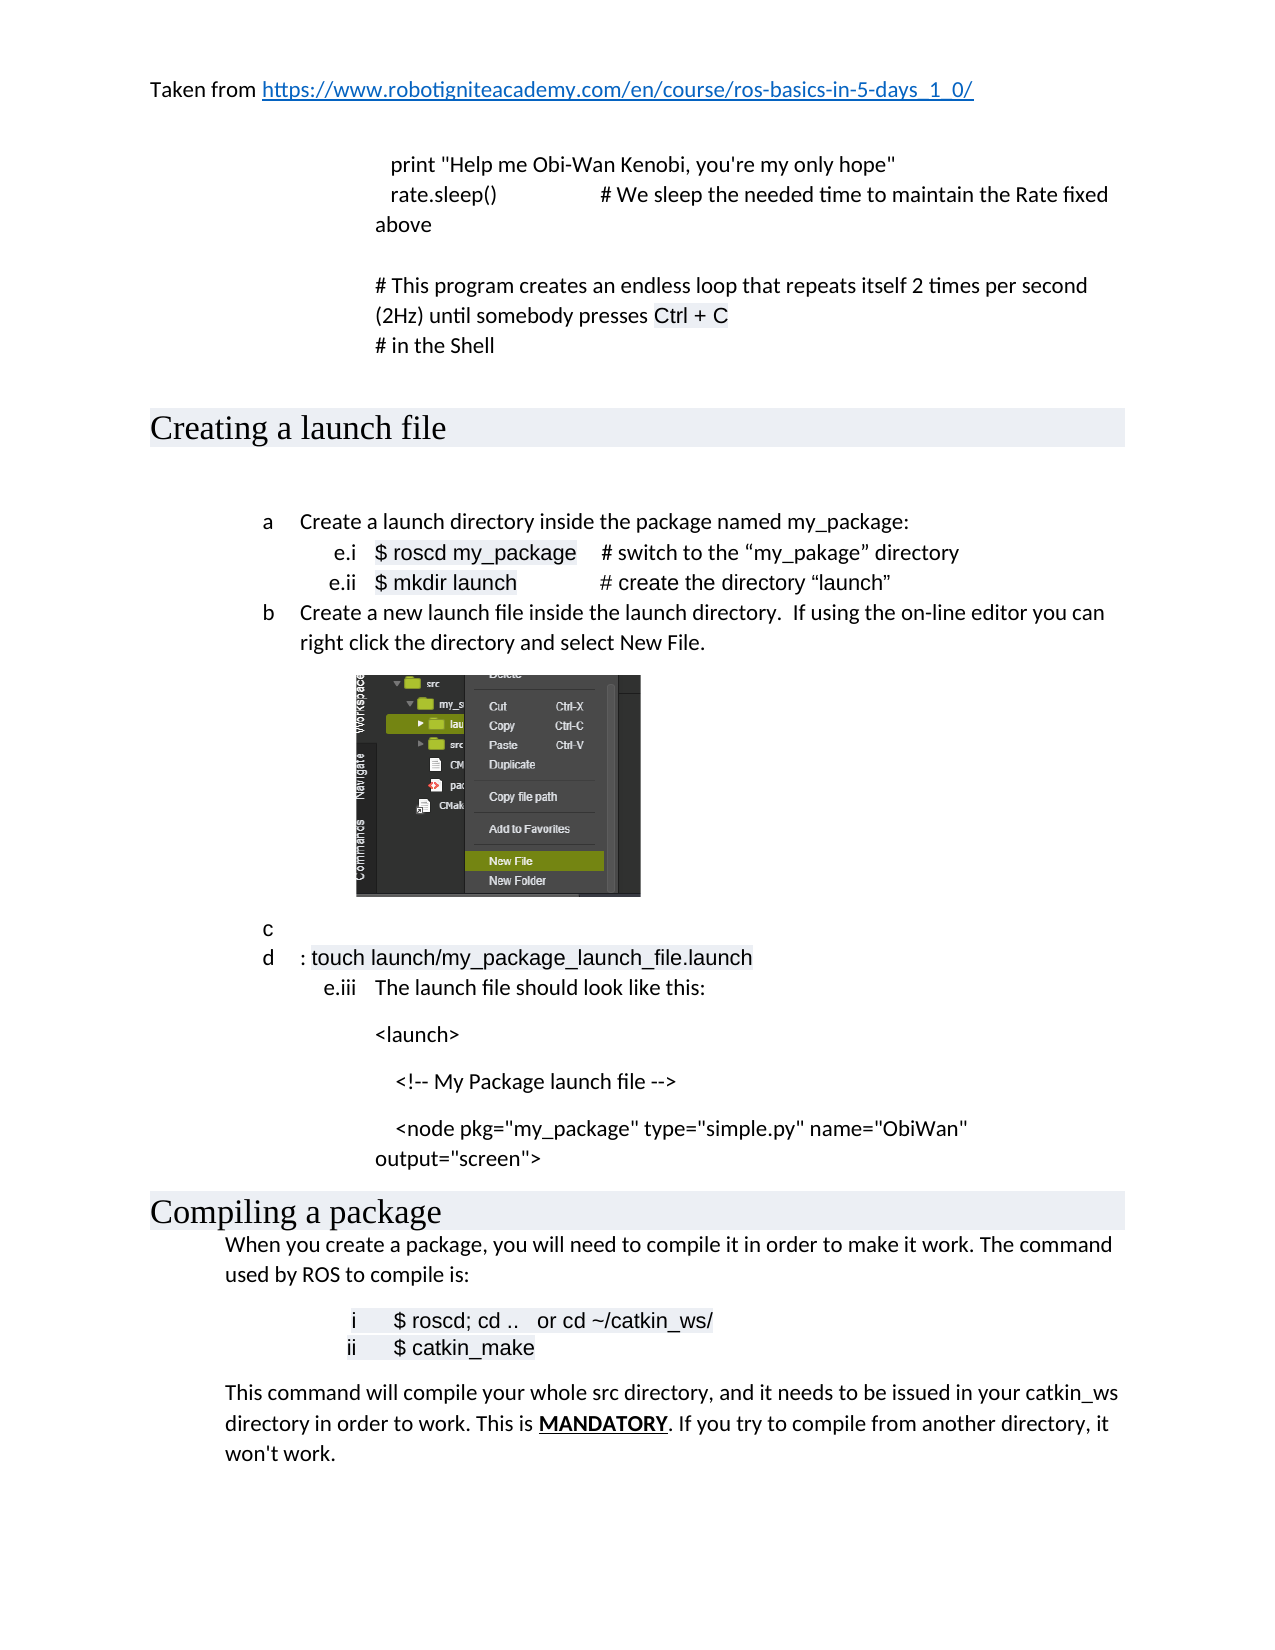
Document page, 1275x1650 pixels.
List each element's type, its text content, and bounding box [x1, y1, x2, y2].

text <!-- My Package launch file --> [375, 1067, 1125, 1095]
list : touch launch/my_package_launch_file.launch [262, 943, 1125, 971]
text # This program creates an endless loop that repeats itself 2 times per second (2Hz) until somebody presses Ctrl + C [375, 271, 1125, 329]
list Create a launch directory inside the package named my_package: [262, 507, 1125, 536]
text <node pkg="my_package" type="simple.py" name="ObiWan" output="screen"> [375, 1114, 1125, 1172]
list $ catkin_make [356, 1335, 1125, 1360]
picture [356, 675, 641, 897]
text # in the Shell [375, 331, 1125, 359]
text print "Help me Obi-Wan Kenobi, you're my only hope" [375, 150, 1125, 178]
list Create a new launch file inside the launch directory. If using the on-line editor you can right click the directory and select New File. [262, 598, 1125, 656]
list $ roscd my_package # switch to the “my_pakage” directory [356, 538, 1125, 566]
list $ mkdir launch # create the directory “launch” [356, 568, 1125, 596]
text <launch> [375, 1020, 1125, 1048]
list The launch file should look like this: [356, 973, 1125, 1001]
subtitle Compiling a package [150, 1191, 1125, 1230]
list $ roscd; cd .. or cd ~/catkin_ws/ [356, 1307, 1125, 1333]
text rate.sleep() # We sleep the needed time to maintain the Rate fixed above [375, 180, 1125, 238]
subtitle Creating a launch file [150, 408, 1125, 447]
text When you create a package, you will need to compile it in order to make it work. The command used by ROS to compile is: [225, 1230, 1125, 1289]
text This command will compile your whole src directory, and it needs to be issued in your catkin_ws directory in order to work. This is MANDATORY. If you try to compile from another directory, it won't work. [225, 1378, 1125, 1467]
